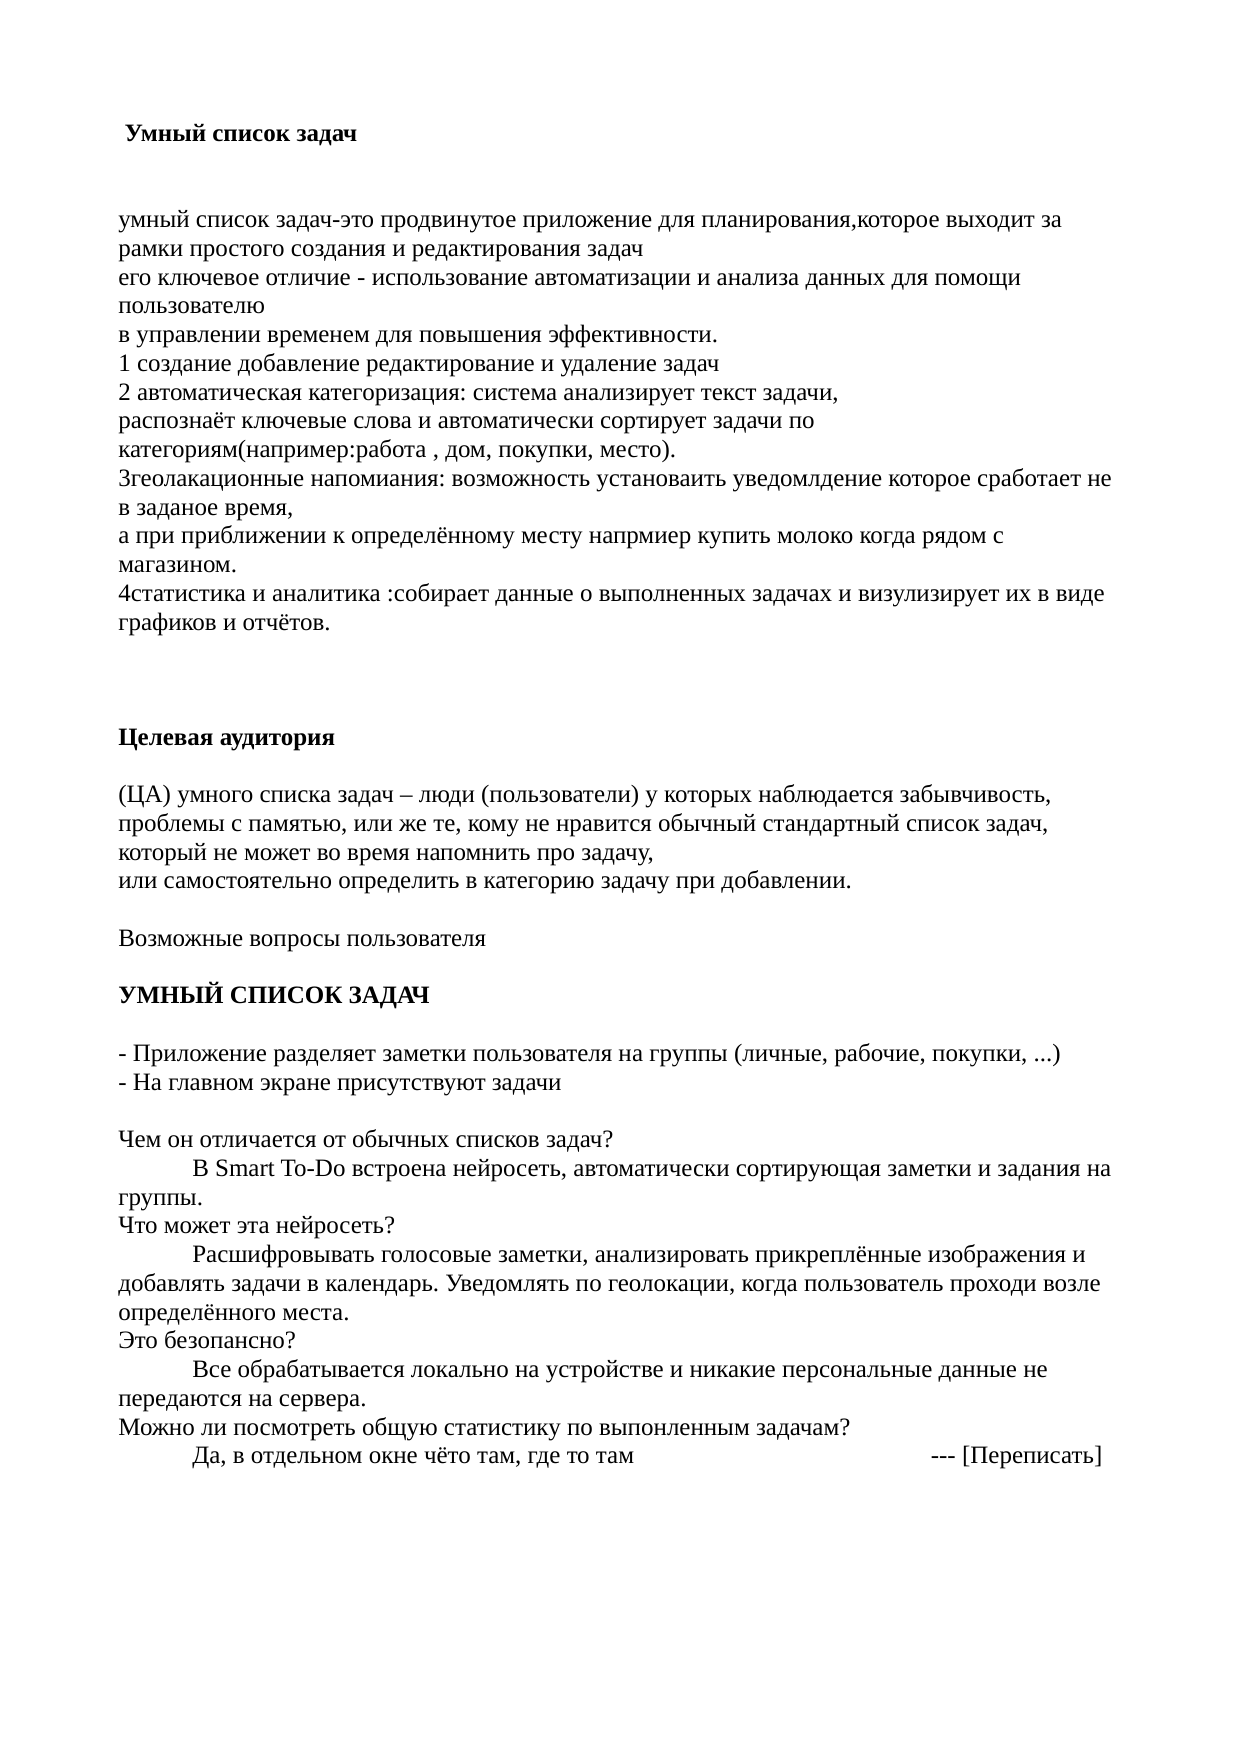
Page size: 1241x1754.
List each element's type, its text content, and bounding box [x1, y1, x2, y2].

text а при приближении к определённому месту напрмиер купить молоко когда рядом с магазином. [118, 521, 1122, 578]
text Расшифровывать голосовые заметки, анализировать прикреплённые изображения и добавлять задачи в календарь. Уведомлять по геолокации, когда пользователь проходи возле определённого места. [118, 1239, 1122, 1326]
text 2 автоматическая категоризация: система анализирует текст задачи, [118, 377, 1122, 406]
text Да, в отдельном окне чёто там, где то там --- [Переписать] [118, 1441, 1122, 1469]
text Это безопансно? [118, 1326, 1122, 1354]
text Чем он отличается от обычных списков задач? [118, 1124, 1122, 1153]
text умный список задач-это продвинутое приложение для планирования,которое выходит за рамки простого создания и редактирования задач [118, 204, 1122, 262]
text в управлении временем для повышения эффективности. [118, 319, 1122, 348]
text (ЦА) умного списка задач – люди (пользователи) у которых наблюдается забывчивость, проблемы с памятью, или же те, кому не нравится обычный стандартный список задач, [118, 779, 1122, 837]
text Все обрабатывается локально на устройстве и никакие персональные данные не передаются на сервера. [118, 1354, 1122, 1412]
text распознаёт ключевые слова и автоматически сортирует задачи по категориям(например:работа , дом, покупки, место). [118, 406, 1122, 463]
text 4статистика и аналитика :собирает данные о выполненных задачах и визулизирует их в виде графиков и отчётов. [118, 578, 1122, 636]
text УМНЫЙ СПИСОК ЗАДАЧ [118, 981, 1122, 1009]
text Возможные вопросы пользователя [118, 923, 1122, 952]
text Умный список задач [118, 118, 1122, 147]
text 3геолакационные напомиания: возможность установаить уведомлдение которое сработает не в заданое время, [118, 463, 1122, 521]
text или самостоятельно определить в категорию задачу при добавлении. [118, 866, 1122, 894]
text - На главном экране присутствуют задачи [118, 1067, 1122, 1096]
text его ключевое отличие - использование автоматизации и анализа данных для помощи пользователю [118, 262, 1122, 319]
text Что может эта нейросеть? [118, 1211, 1122, 1239]
text Целевая аудитория [118, 722, 1122, 751]
text Можно ли посмотреть общую статистику по выпонленным задачам? [118, 1412, 1122, 1441]
text - Приложение разделяет заметки пользователя на группы (личные, рабочие, покупки, ...) [118, 1038, 1122, 1067]
text 1 создание добавление редактирование и удаление задач [118, 348, 1122, 377]
text который не может во время напомнить про задачу, [118, 837, 1122, 866]
text В Smart To-Do встроена нейросеть, автоматически сортирующая заметки и задания на группы. [118, 1153, 1122, 1211]
